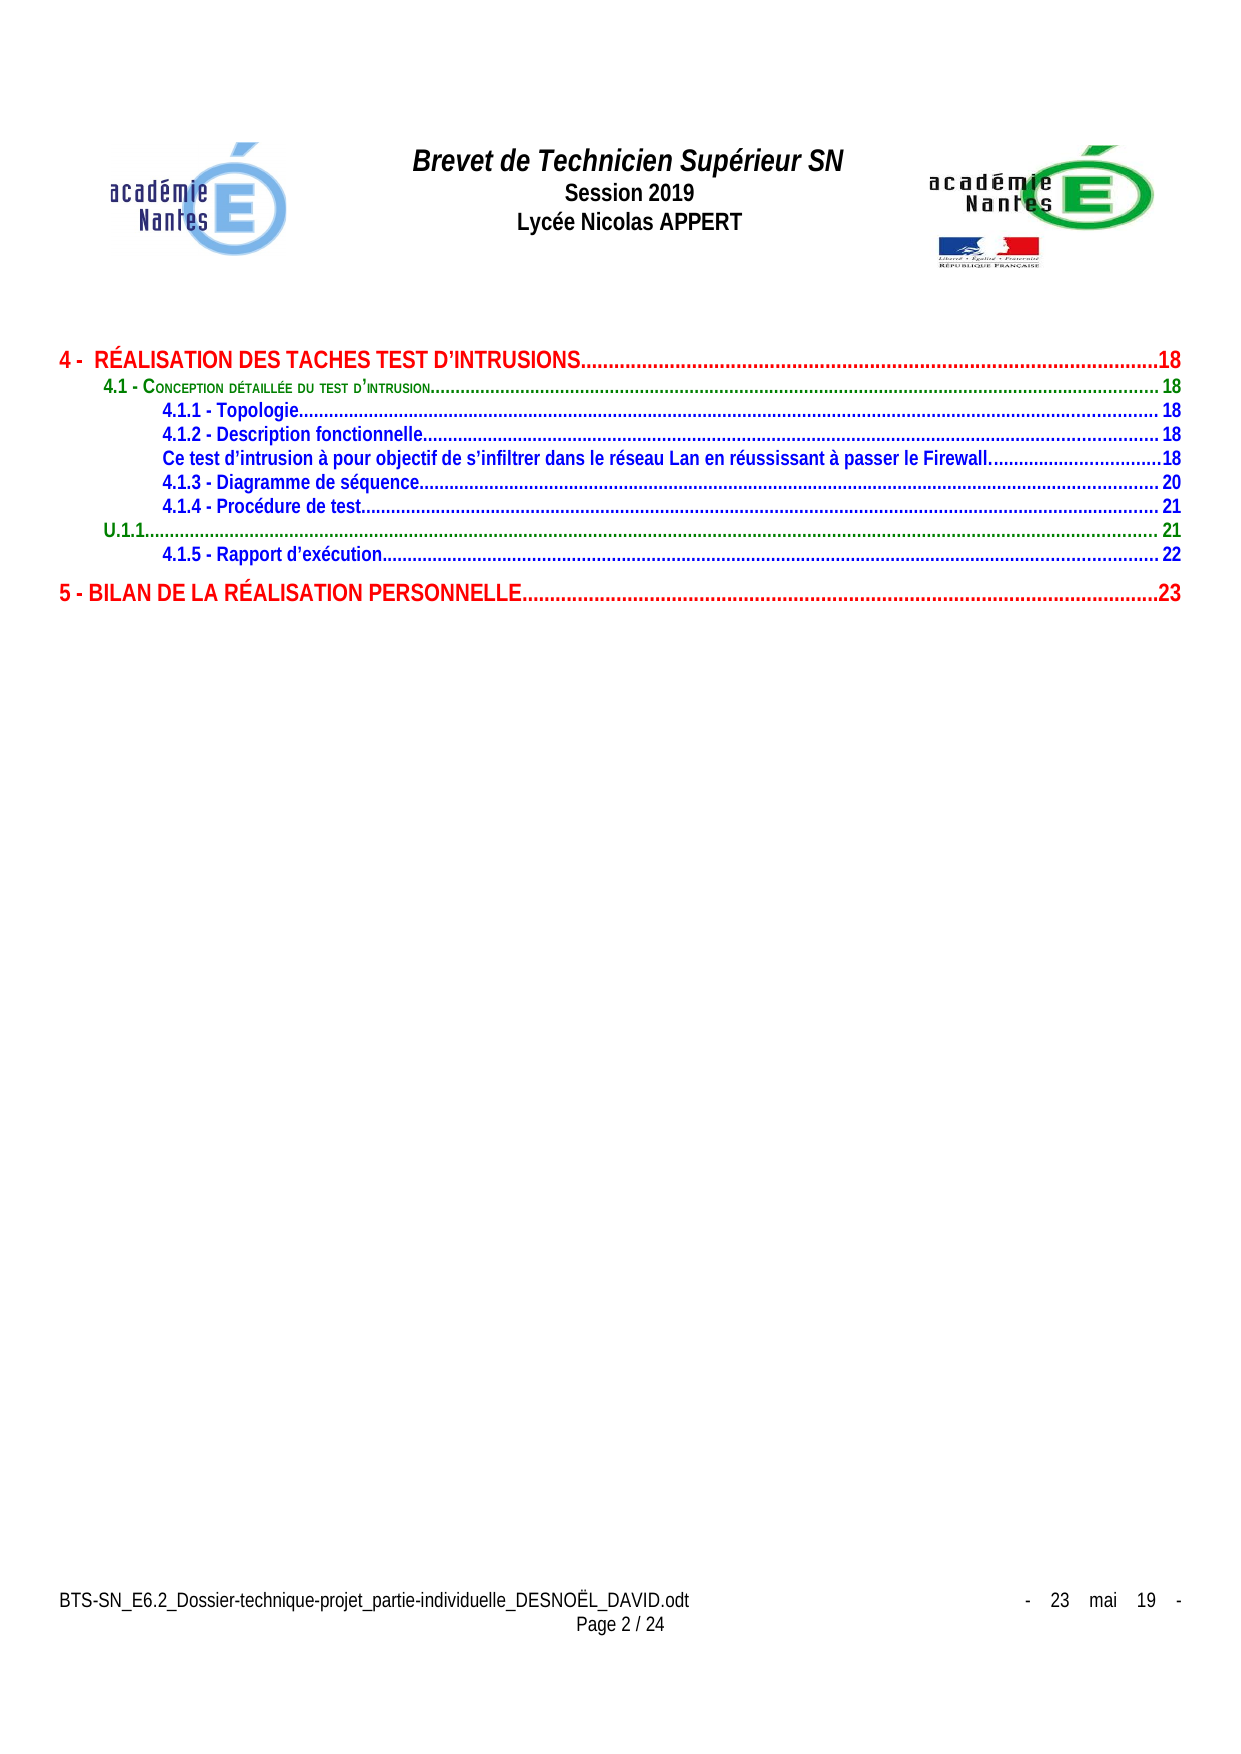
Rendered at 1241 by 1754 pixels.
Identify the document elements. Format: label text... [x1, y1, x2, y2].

text 4.1.3 - Diagramme de séquence 20 [162, 470, 1181, 494]
text 5 - Bilan de la réalisation personnelle 23 [59, 578, 1181, 607]
text 4.1.5 - Rapport d’exécution 22 [162, 542, 1181, 566]
picture [110, 142, 287, 256]
text 4.1 - Conception détaillée du test d’intrusion 18 [103, 374, 1181, 398]
picture [929, 145, 1155, 268]
text 4.1.1 - Topologie 18 [162, 398, 1181, 422]
text 4 - Réalisation des taches Test d’intrusions 18 [59, 345, 1181, 374]
text U.1.1 21 [103, 518, 1181, 542]
text 4.1.4 - Procédure de test 21 [162, 494, 1181, 518]
text Ce test d’intrusion à pour objectif de s’infiltrer dans le réseau Lan en réussissant à passer le Firewall. 18 [162, 446, 1181, 470]
text 4.1.2 - Description fonctionnelle 18 [162, 422, 1181, 446]
